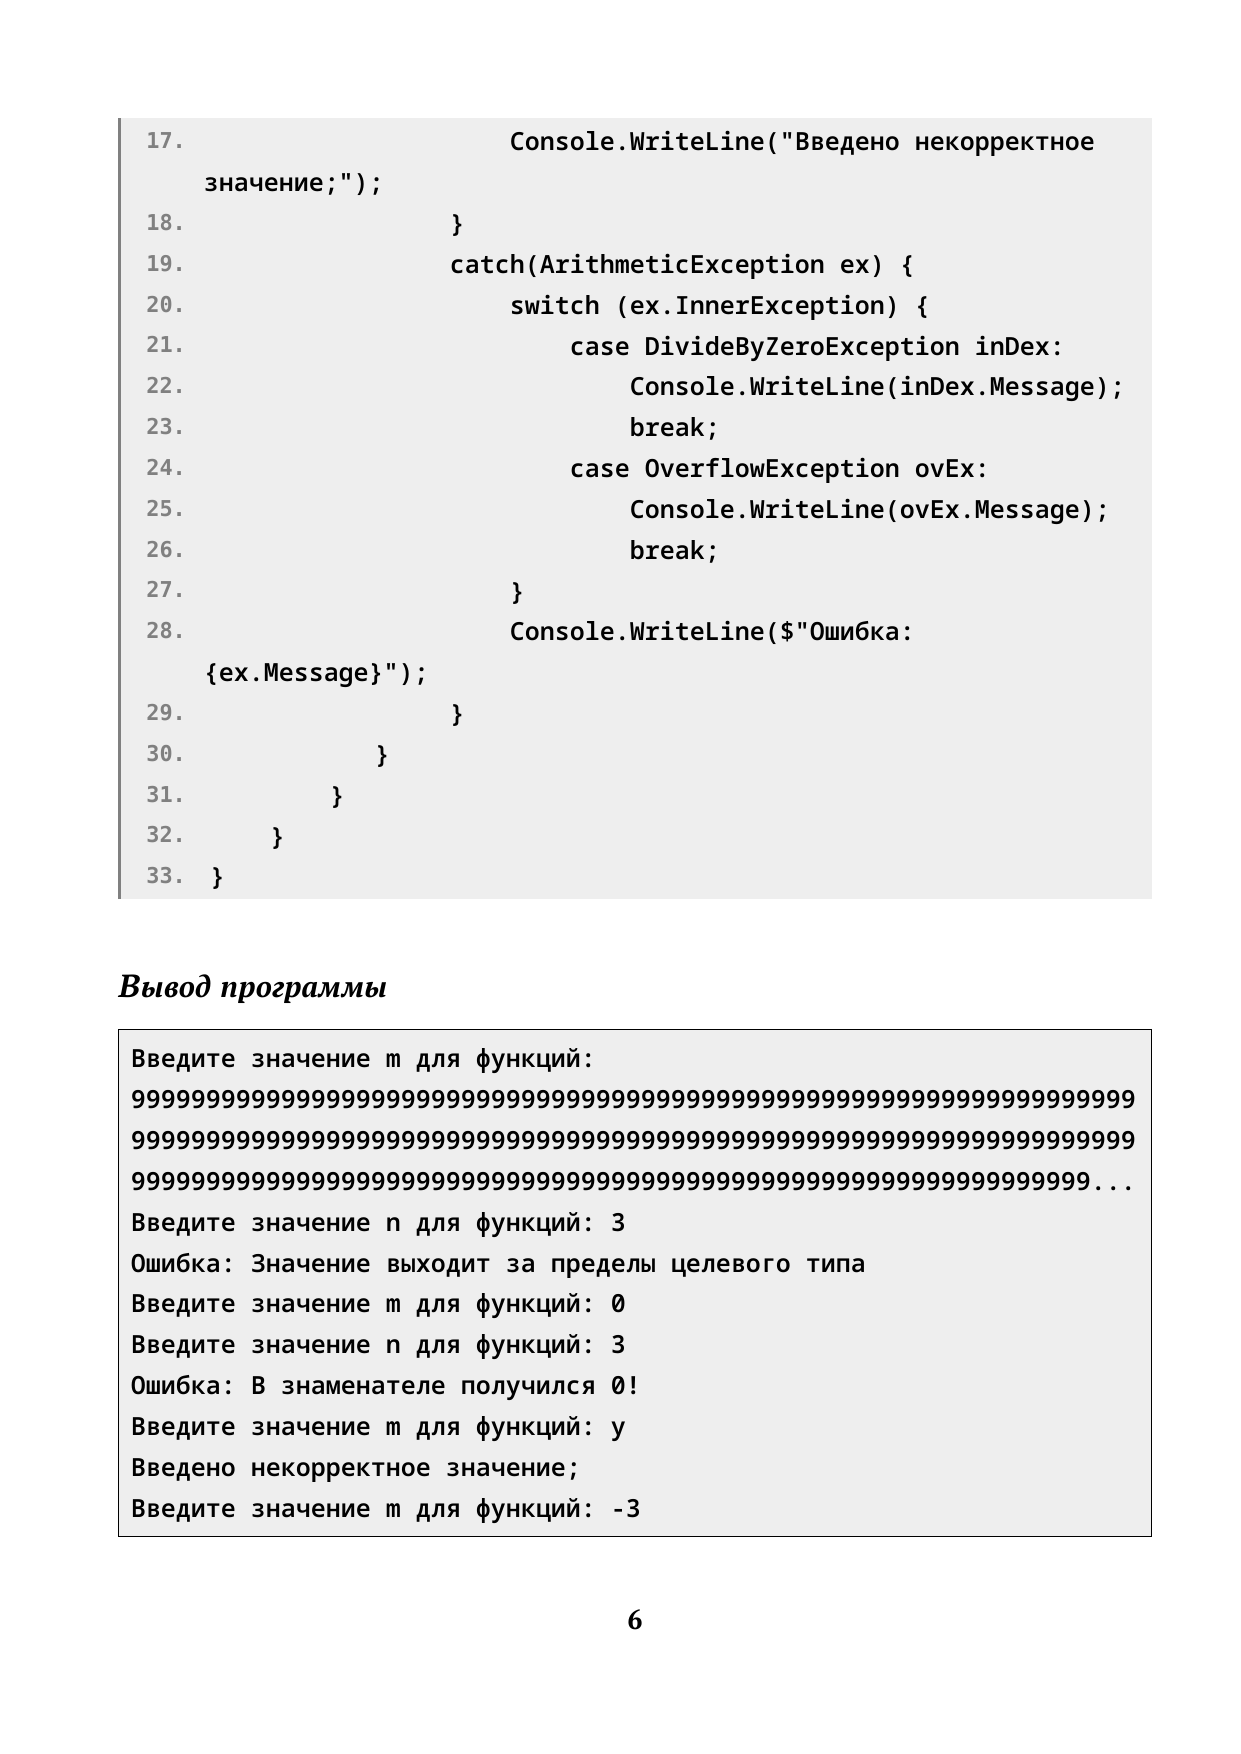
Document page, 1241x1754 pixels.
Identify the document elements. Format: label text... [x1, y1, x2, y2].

text Введите значение n для функций: 3 [119, 1314, 1151, 1355]
list } [121, 567, 1152, 607]
list catch(ArithmeticException ex) { [121, 241, 1152, 281]
text Введите значение m для функций: -3 [119, 1478, 1151, 1536]
list } [121, 771, 1152, 811]
text Введите значение m для функций: 999999999999999999999999999999999999999999999999999999999999999999999999999999999999999999999999999999999999999999999999999999999999999999999999999999999999999999999999999999999999999999999999999999... [119, 1030, 1151, 1192]
list switch (ex.InnerException) { [121, 281, 1152, 321]
text Введите значение m для функций: у [119, 1396, 1151, 1437]
list } [121, 731, 1152, 771]
list case OverflowException ovEx: [121, 445, 1152, 485]
list case DivideByZeroException inDex: [121, 322, 1152, 362]
text Ошибка: В знаменателе получился 0! [119, 1355, 1151, 1396]
list } [121, 690, 1152, 730]
list } [121, 853, 1152, 899]
text Введите значение m для функций: 0 [119, 1274, 1151, 1314]
text Введено некорректное значение; [119, 1437, 1151, 1478]
list break; [121, 404, 1152, 444]
text Ошибка: Значение выходит за пределы целевого типа [119, 1233, 1151, 1274]
list break; [121, 526, 1152, 566]
list } [121, 812, 1152, 852]
list } [121, 200, 1152, 240]
list Console.WriteLine($"Ошибка: {ex.Message}"); [121, 608, 1152, 689]
list Console.WriteLine(ovEx.Message); [121, 486, 1152, 526]
subtitle Вывод программы [118, 966, 1152, 1004]
list Console.WriteLine(inDex.Message); [121, 363, 1152, 403]
list Console.WriteLine("Введено некорректное значение;"); [121, 118, 1152, 199]
text Введите значение n для функций: 3 [119, 1192, 1151, 1233]
